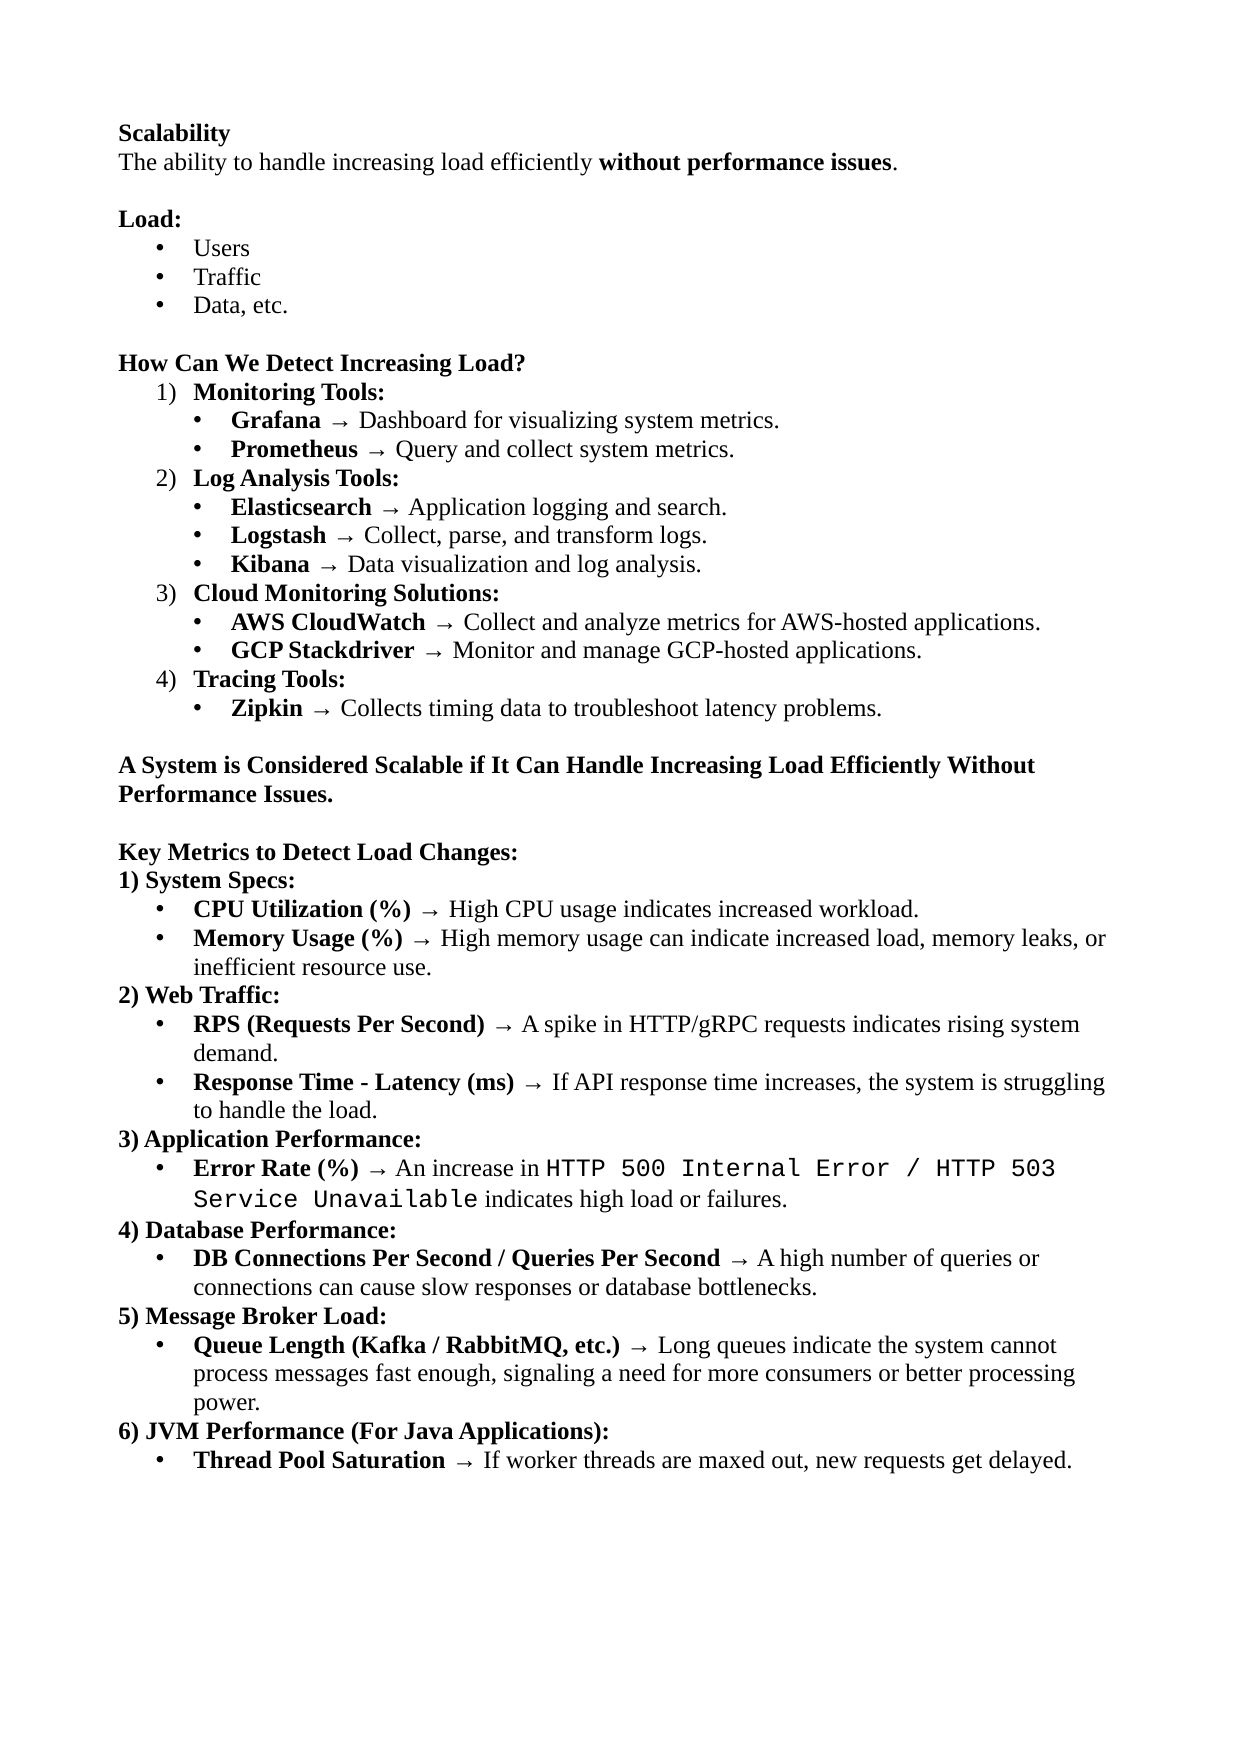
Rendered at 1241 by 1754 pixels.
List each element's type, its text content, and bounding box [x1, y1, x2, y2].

text 2) Web Traffic: [118, 981, 1122, 1009]
list Tracing Tools: [156, 664, 1122, 693]
text A System is Considered Scalable if It Can Handle Increasing Load Efficiently Without Performance Issues. [118, 751, 1122, 808]
text Load: [118, 204, 1122, 233]
text Scalability [118, 118, 1122, 147]
list Prometheus → Query and collect system metrics. [193, 434, 1122, 463]
list Memory Usage (%) → High memory usage can indicate increased load, memory leaks, or inefficient resource use. [156, 923, 1122, 981]
text 5) Message Broker Load: [118, 1301, 1122, 1330]
list Grafana → Dashboard for visualizing system metrics. [193, 406, 1122, 434]
list Queue Length (Kafka / RabbitMQ, etc.) → Long queues indicate the system cannot process messages fast enough, signaling a need for more consumers or better processing power. [156, 1330, 1122, 1416]
text 3) Application Performance: [118, 1124, 1122, 1153]
list Monitoring Tools: [156, 377, 1122, 406]
text The ability to handle increasing load efficiently without performance issues. [118, 147, 1122, 176]
list Users [156, 233, 1122, 262]
list DB Connections Per Second / Queries Per Second → A high number of queries or connections can cause slow responses or database bottlenecks. [156, 1243, 1122, 1301]
list Error Rate (%) → An increase in HTTP 500 Internal Error / HTTP 503 Service Unavailable indicates high load or failures. [156, 1153, 1122, 1215]
text 1) System Specs: [118, 866, 1122, 894]
list Logstash → Collect, parse, and transform logs. [193, 521, 1122, 549]
text Key Metrics to Detect Load Changes: [118, 837, 1122, 866]
list Kibana → Data visualization and log analysis. [193, 549, 1122, 578]
text 6) JVM Performance (For Java Applications): [118, 1416, 1122, 1445]
list RPS (Requests Per Second) → A spike in HTTP/gRPC requests indicates rising system demand. [156, 1009, 1122, 1067]
text How Can We Detect Increasing Load? [118, 348, 1122, 377]
text 4) Database Performance: [118, 1215, 1122, 1243]
list Traffic [156, 262, 1122, 291]
list Zipkin → Collects timing data to troubleshoot latency problems. [193, 693, 1122, 722]
list Elasticsearch → Application logging and search. [193, 492, 1122, 521]
list GCP Stackdriver → Monitor and manage GCP-hosted applications. [193, 636, 1122, 664]
list Thread Pool Saturation → If worker threads are maxed out, new requests get delayed. [156, 1445, 1122, 1473]
list CPU Utilization (%) → High CPU usage indicates increased workload. [156, 894, 1122, 923]
list Response Time - Latency (ms) → If API response time increases, the system is struggling to handle the load. [156, 1067, 1122, 1124]
list AWS CloudWatch → Collect and analyze metrics for AWS-hosted applications. [193, 607, 1122, 636]
list Data, etc. [156, 291, 1122, 319]
list Log Analysis Tools: [156, 463, 1122, 492]
list Cloud Monitoring Solutions: [156, 578, 1122, 607]
